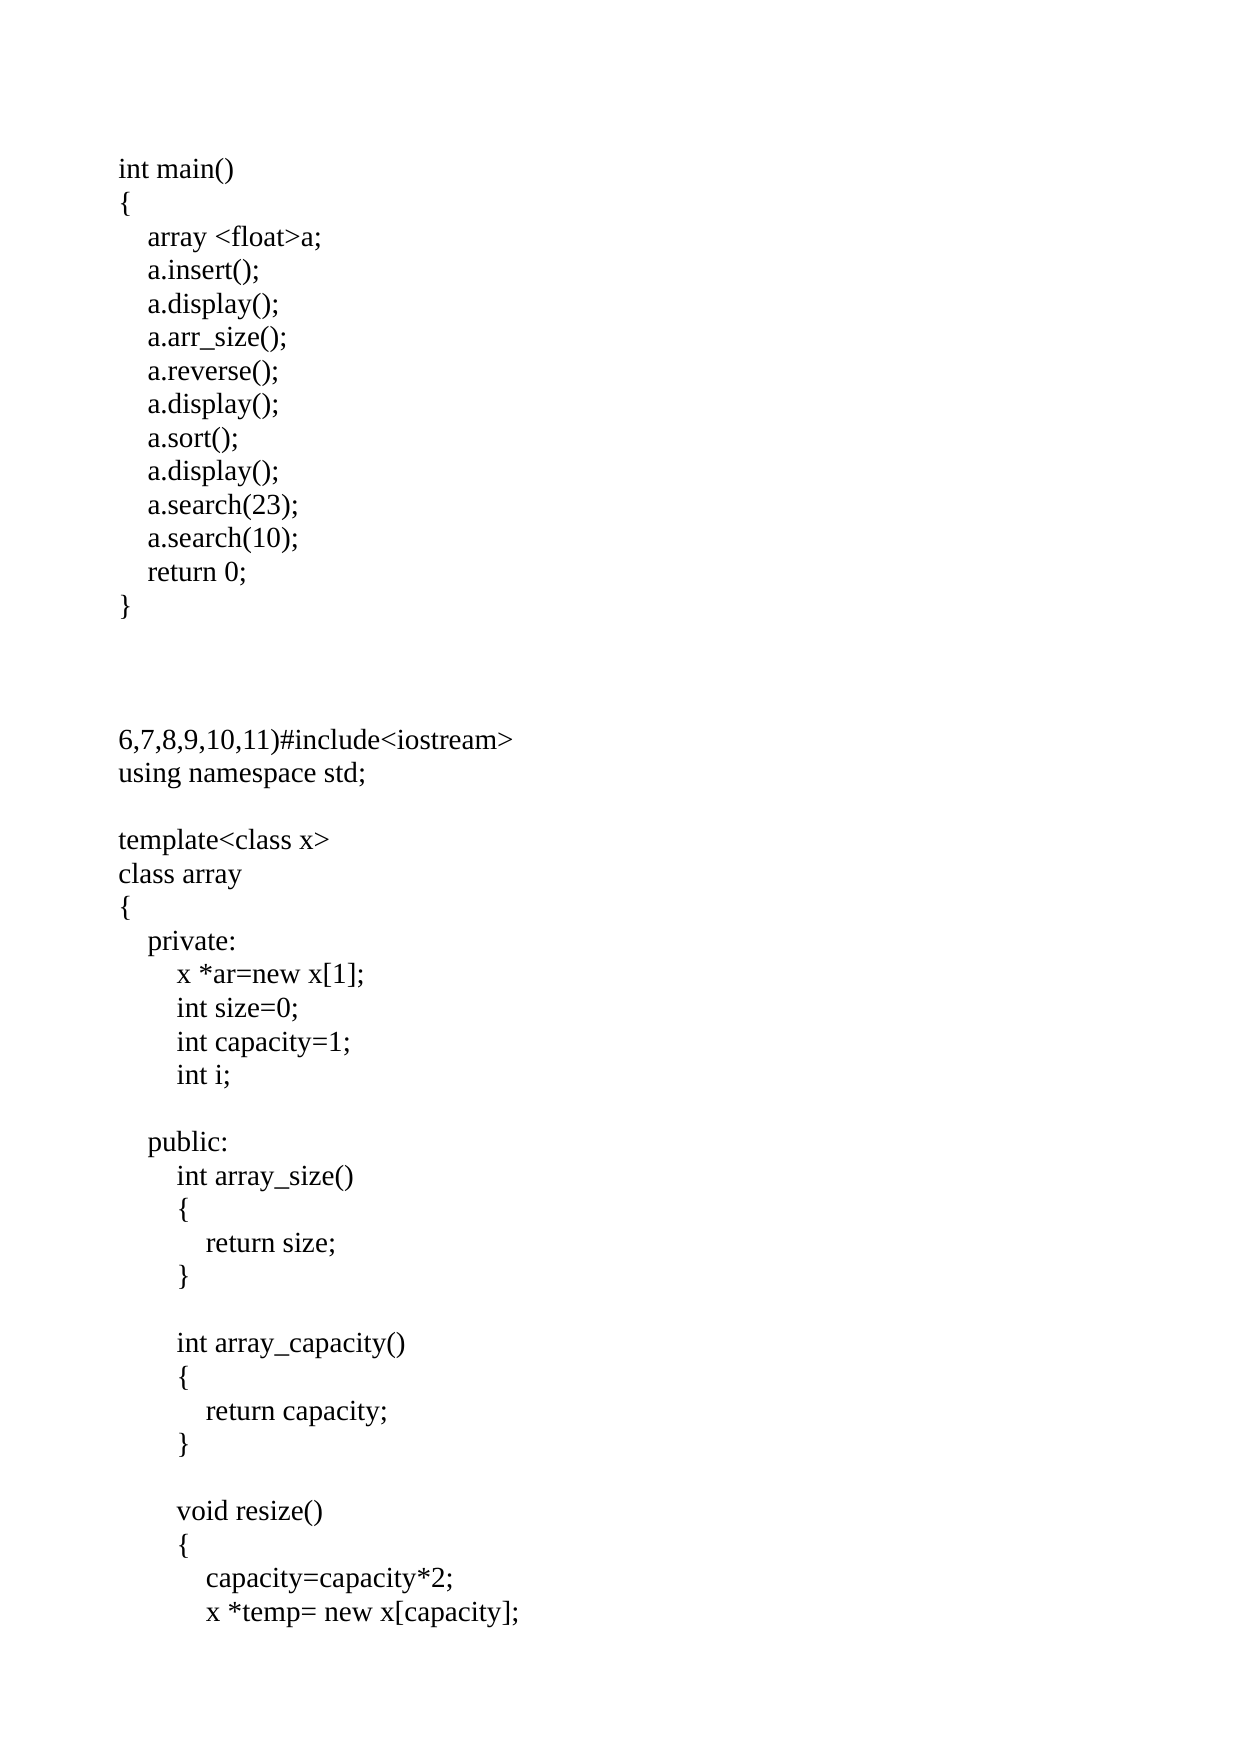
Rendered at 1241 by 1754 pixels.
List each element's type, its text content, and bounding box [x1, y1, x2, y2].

text using namespace std; [118, 755, 1122, 789]
text a.reverse(); [118, 353, 1122, 386]
text a.display(); [118, 286, 1122, 319]
text capacity=capacity*2; [118, 1560, 1122, 1594]
text a.display(); [118, 386, 1122, 420]
text class array [118, 856, 1122, 889]
text int array_size() [118, 1158, 1122, 1191]
text { [118, 1359, 1122, 1393]
text int array_capacity() [118, 1326, 1122, 1359]
text x *temp= new x[capacity]; [118, 1594, 1122, 1627]
text { [118, 889, 1122, 923]
text int main() [118, 152, 1122, 185]
text a.display(); [118, 453, 1122, 487]
text 6,7,8,9,10,11)#include<iostream> [118, 722, 1122, 755]
text a.search(23); [118, 487, 1122, 521]
text a.insert(); [118, 252, 1122, 286]
text { [118, 185, 1122, 219]
text a.search(10); [118, 521, 1122, 554]
text array <float>a; [118, 219, 1122, 252]
text } [118, 588, 1122, 621]
text int capacity=1; [118, 1024, 1122, 1057]
text public: [118, 1124, 1122, 1158]
text a.sort(); [118, 420, 1122, 453]
text private: [118, 923, 1122, 957]
text { [118, 1191, 1122, 1225]
text return capacity; [118, 1393, 1122, 1426]
text void resize() [118, 1493, 1122, 1527]
text } [118, 1258, 1122, 1292]
text a.arr_size(); [118, 319, 1122, 353]
text int size=0; [118, 990, 1122, 1024]
text template<class x> [118, 822, 1122, 856]
text } [118, 1426, 1122, 1460]
text int i; [118, 1057, 1122, 1091]
text { [118, 1527, 1122, 1560]
text return 0; [118, 554, 1122, 588]
text return size; [118, 1225, 1122, 1258]
text x *ar=new x[1]; [118, 957, 1122, 990]
